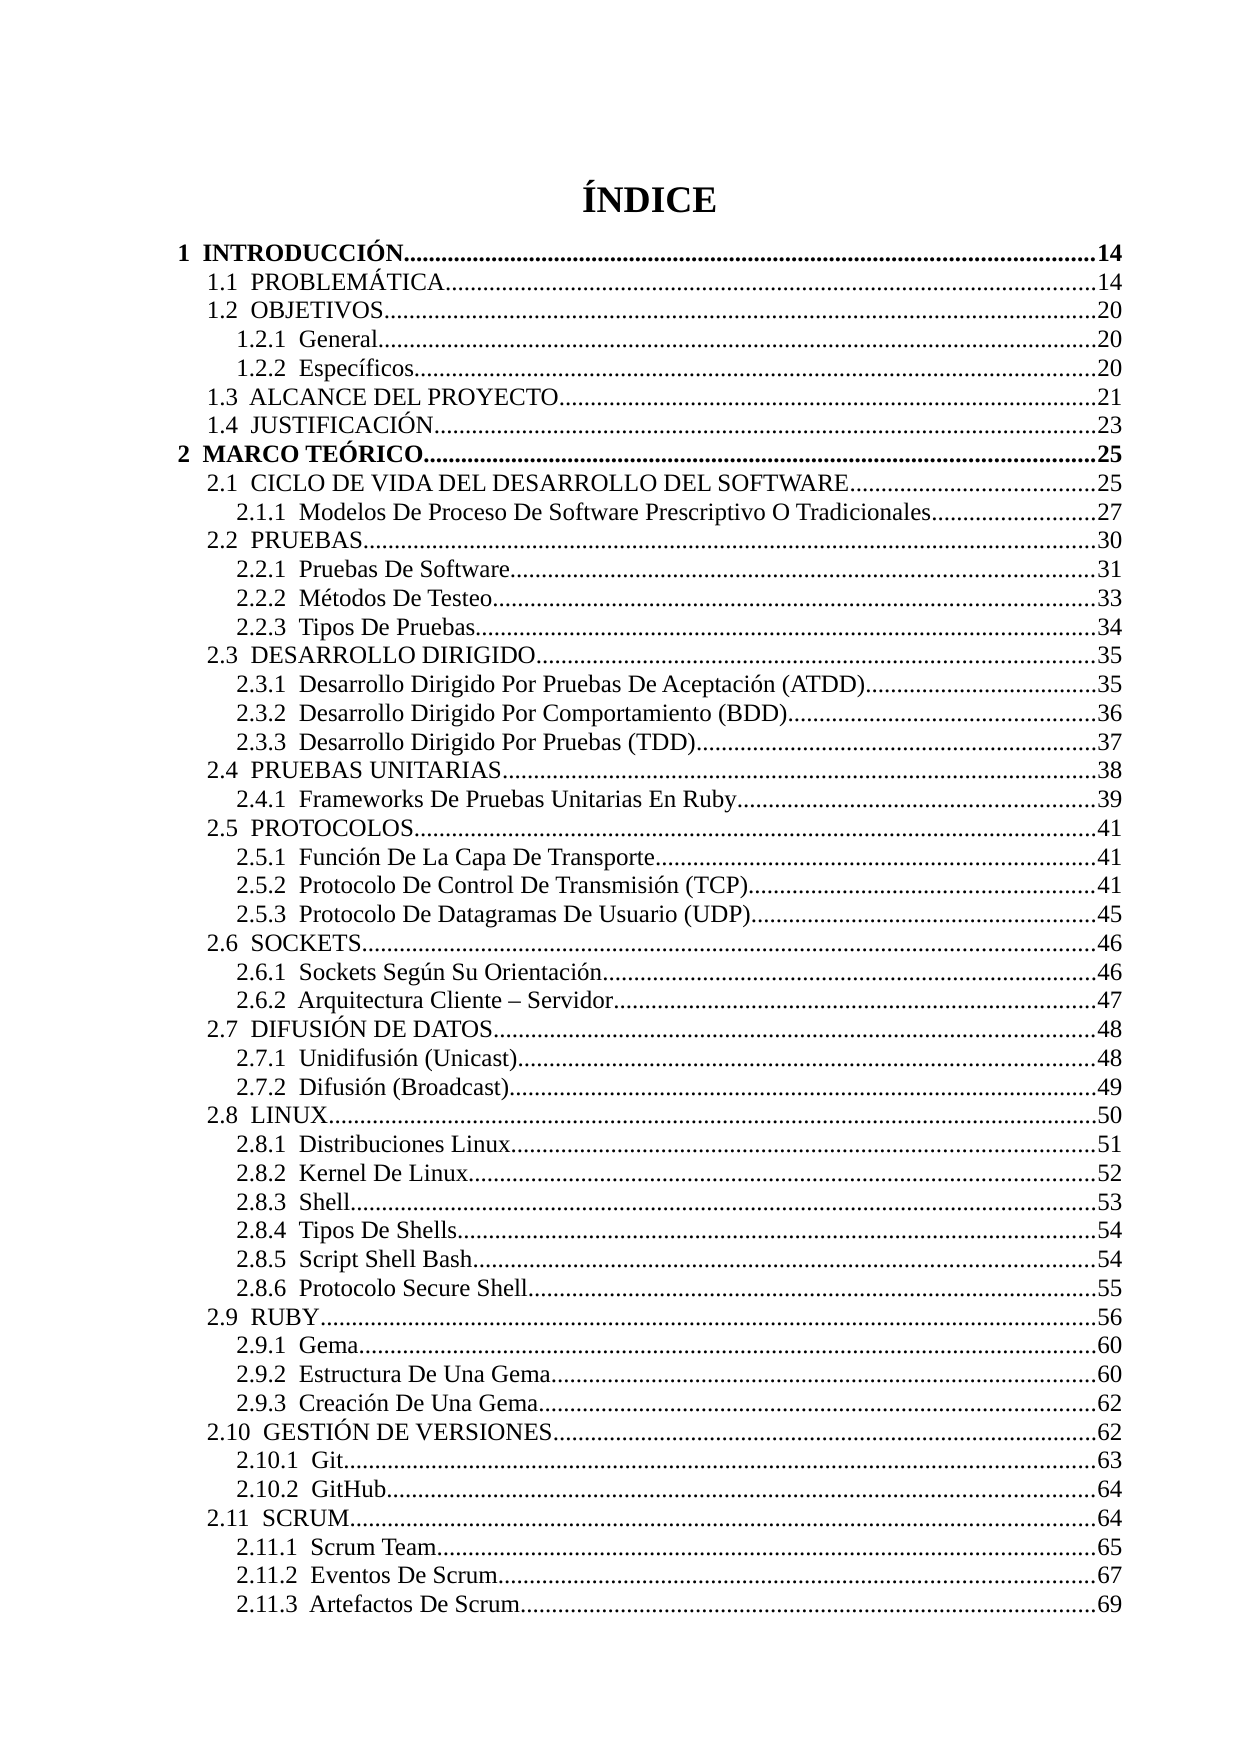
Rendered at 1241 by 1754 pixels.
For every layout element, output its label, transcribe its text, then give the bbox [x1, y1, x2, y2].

text 2.8.1 Distribuciones Linux 51 [236, 1129, 1122, 1158]
text 2.9.2 Estructura de una Gema 60 [236, 1359, 1122, 1388]
text 2.9.3 Creación de una Gema 62 [236, 1388, 1122, 1417]
text 2.3.3 Desarrollo dirigido por pruebas (TDD) 37 [236, 727, 1122, 756]
text 2.8.2 Kernel de Linux 52 [236, 1158, 1122, 1187]
text 2.7.1 Unidifusión (Unicast) 48 [236, 1043, 1122, 1072]
text 2.6 SOCkets 46 [207, 928, 1122, 957]
text 2.5.3 Protocolo de datagramas de usuario (UDP) 45 [236, 899, 1122, 928]
text 2.1 CICLO DE VIDA DEL DESARROLLO DEL SOFTWARE 25 [207, 468, 1122, 497]
text 2.8.6 Protocolo secure shell 55 [236, 1273, 1122, 1302]
text 2.5 Protocolos 41 [207, 813, 1122, 842]
text 2.7 DIFUSIÓN DE DATOS 48 [207, 1014, 1122, 1043]
text 1.2.1 General 20 [236, 324, 1122, 353]
text 2.1.1 Modelos de proceso de software prescriptivo o tradicionales 27 [236, 497, 1122, 526]
text 2.3.2 Desarrollo dirigido por comportamiento (BDD) 36 [236, 698, 1122, 727]
text 2.7.2 Difusión (Broadcast) 49 [236, 1072, 1122, 1101]
text 2.5.1 Función de la capa de transporte 41 [236, 842, 1122, 871]
text 2.10.2 GitHub 64 [236, 1474, 1122, 1503]
text 2.11 SCRUM 64 [207, 1503, 1122, 1532]
text 2.6.2 Arquitectura cliente – servidor 47 [236, 986, 1122, 1014]
text 2 MARCO TEÓRICO 25 [177, 439, 1122, 468]
text 2.11.1 Scrum team 65 [236, 1532, 1122, 1561]
text 2.8.5 Script Shell Bash 54 [236, 1244, 1122, 1273]
text 1.3 Alcance del Proyecto 21 [207, 382, 1122, 411]
text 1.4 Justificación 23 [207, 411, 1122, 439]
text 2.2 Pruebas 30 [207, 526, 1122, 554]
text 2.9.1 Gema 60 [236, 1331, 1122, 1359]
text 1.1 PROBLEMÁTICA 14 [207, 267, 1122, 296]
text 2.10.1 Git 63 [236, 1446, 1122, 1474]
text 2.3 Desarrollo dirigido 35 [207, 641, 1122, 669]
text 2.2.1 Pruebas de Software 31 [236, 554, 1122, 583]
text 1.2 OBJETIVOS 20 [207, 296, 1122, 324]
text 2.10 Gestión de Versiones 62 [207, 1417, 1122, 1446]
text 2.4.1 Frameworks de pruebas unitarias en ruby 39 [236, 784, 1122, 813]
text 2.11.2 Eventos de Scrum 67 [236, 1561, 1122, 1589]
text 2.5.2 Protocolo de control de transmisión (TCP) 41 [236, 871, 1122, 899]
text 2.8.3 shell 53 [236, 1187, 1122, 1216]
text 1 INTRODUCCIÓN 14 [177, 238, 1122, 267]
text 2.3.1 Desarrollo dirigido por pruebas de aceptación (ATDD) 35 [236, 669, 1122, 698]
text 2.11.3 Artefactos de scrum 69 [236, 1589, 1122, 1618]
text 2.2.2 Métodos de Testeo 33 [236, 583, 1122, 612]
text 2.8.4 Tipos de Shells 54 [236, 1216, 1122, 1244]
text Índice [177, 177, 1122, 220]
text 2.8 Linux 50 [207, 1101, 1122, 1129]
text 2.6.1 Sockets según su orientación 46 [236, 957, 1122, 986]
text 2.9 Ruby 56 [207, 1302, 1122, 1331]
text 2.4 Pruebas Unitarias 38 [207, 756, 1122, 784]
text 1.2.2 Específicos 20 [236, 353, 1122, 382]
text 2.2.3 Tipos de Pruebas 34 [236, 612, 1122, 641]
